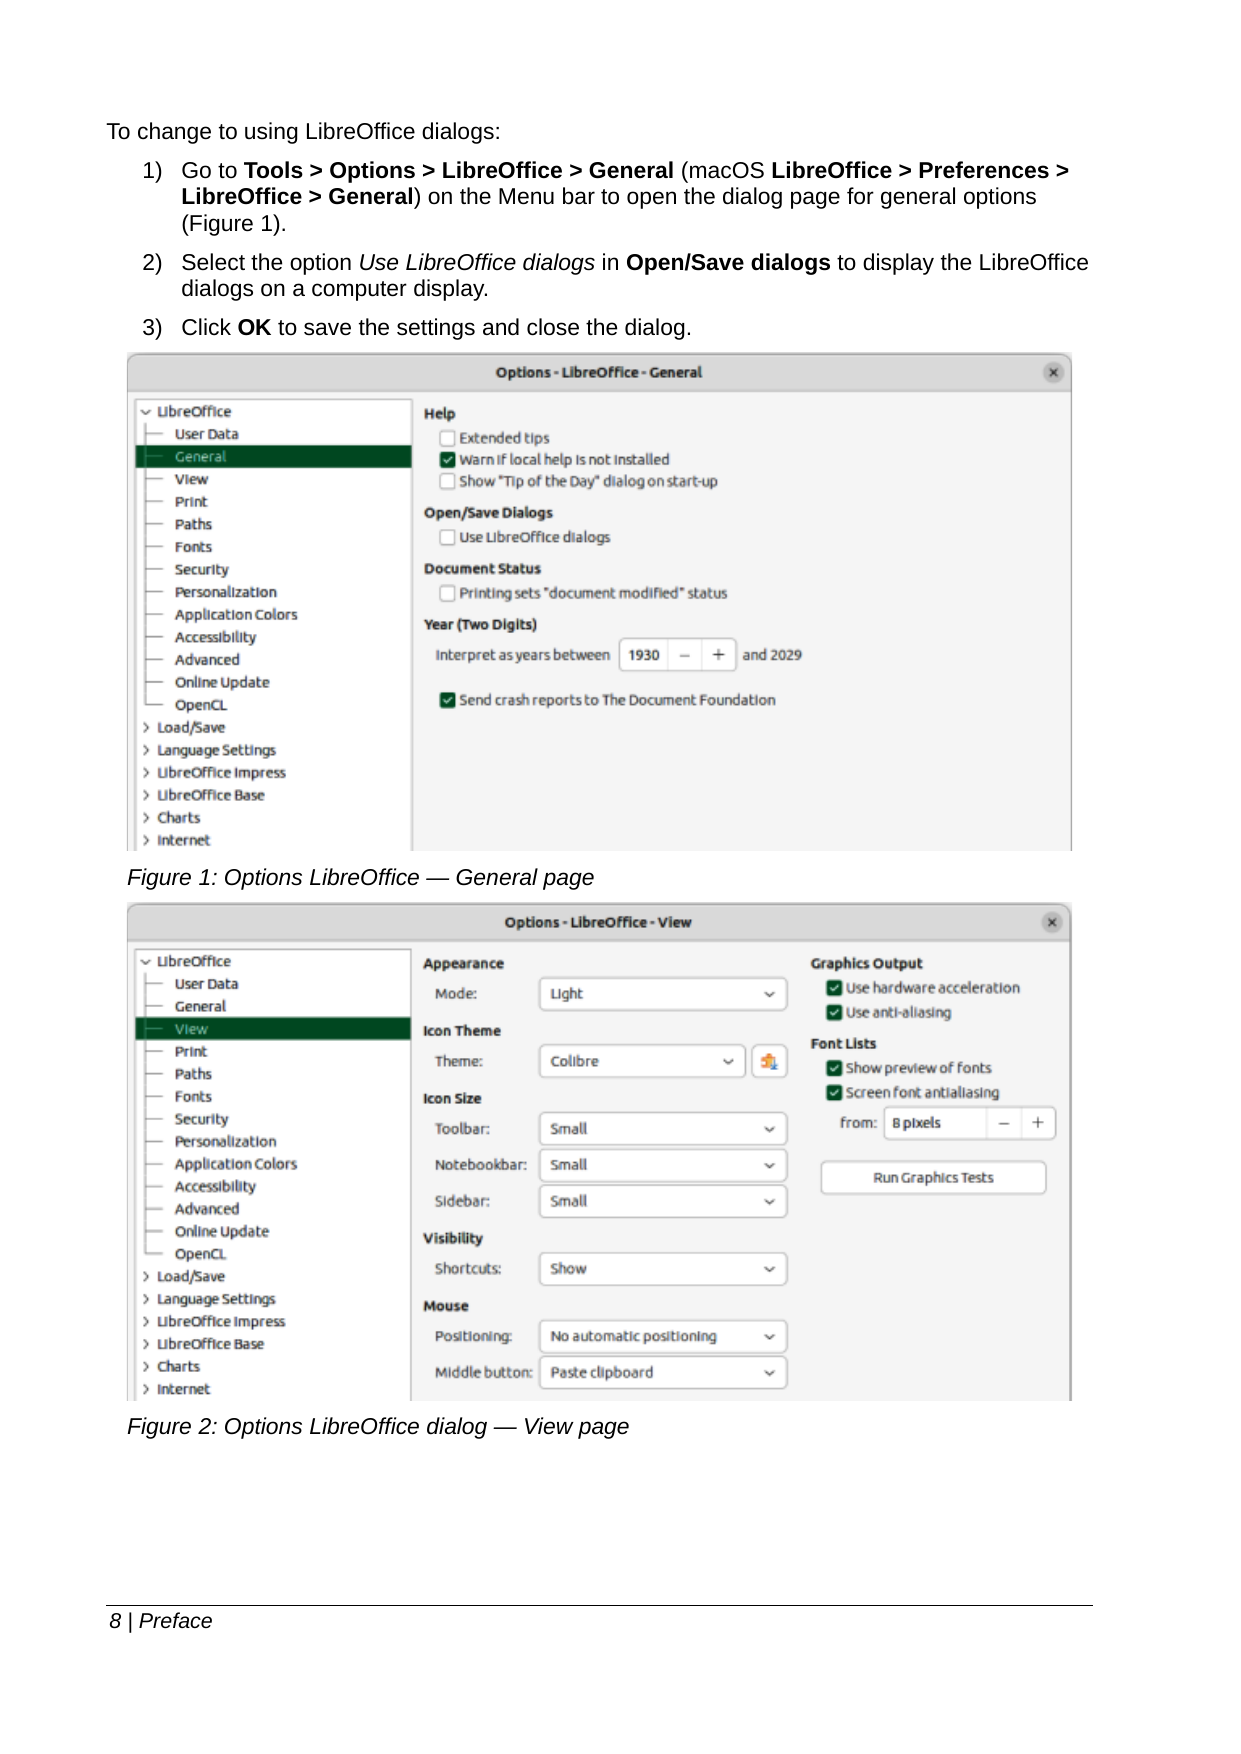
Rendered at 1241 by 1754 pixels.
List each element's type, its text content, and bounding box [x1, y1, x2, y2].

list Select the option Use LibreOffice dialogs in Open/Save dialogs to display the LibreOffice dialogs on a computer display. [162, 248, 1093, 301]
text Figure 1: Options LibreOffice — General page [127, 863, 1072, 890]
list Go to Tools > Options > LibreOffice > General (macOS LibreOffice > Preferences > LibreOffice > General) on the Menu bar to open the dialog page for general options (Figure 1). [162, 157, 1093, 236]
text Figure 2: Options LibreOffice dialog — View page [127, 1413, 1072, 1440]
list To change to using LibreOffice dialogs: [106, 118, 1093, 144]
picture [126, 352, 1073, 851]
picture [126, 902, 1073, 1401]
list Click OK to save the settings and close the dialog. [162, 314, 1093, 340]
